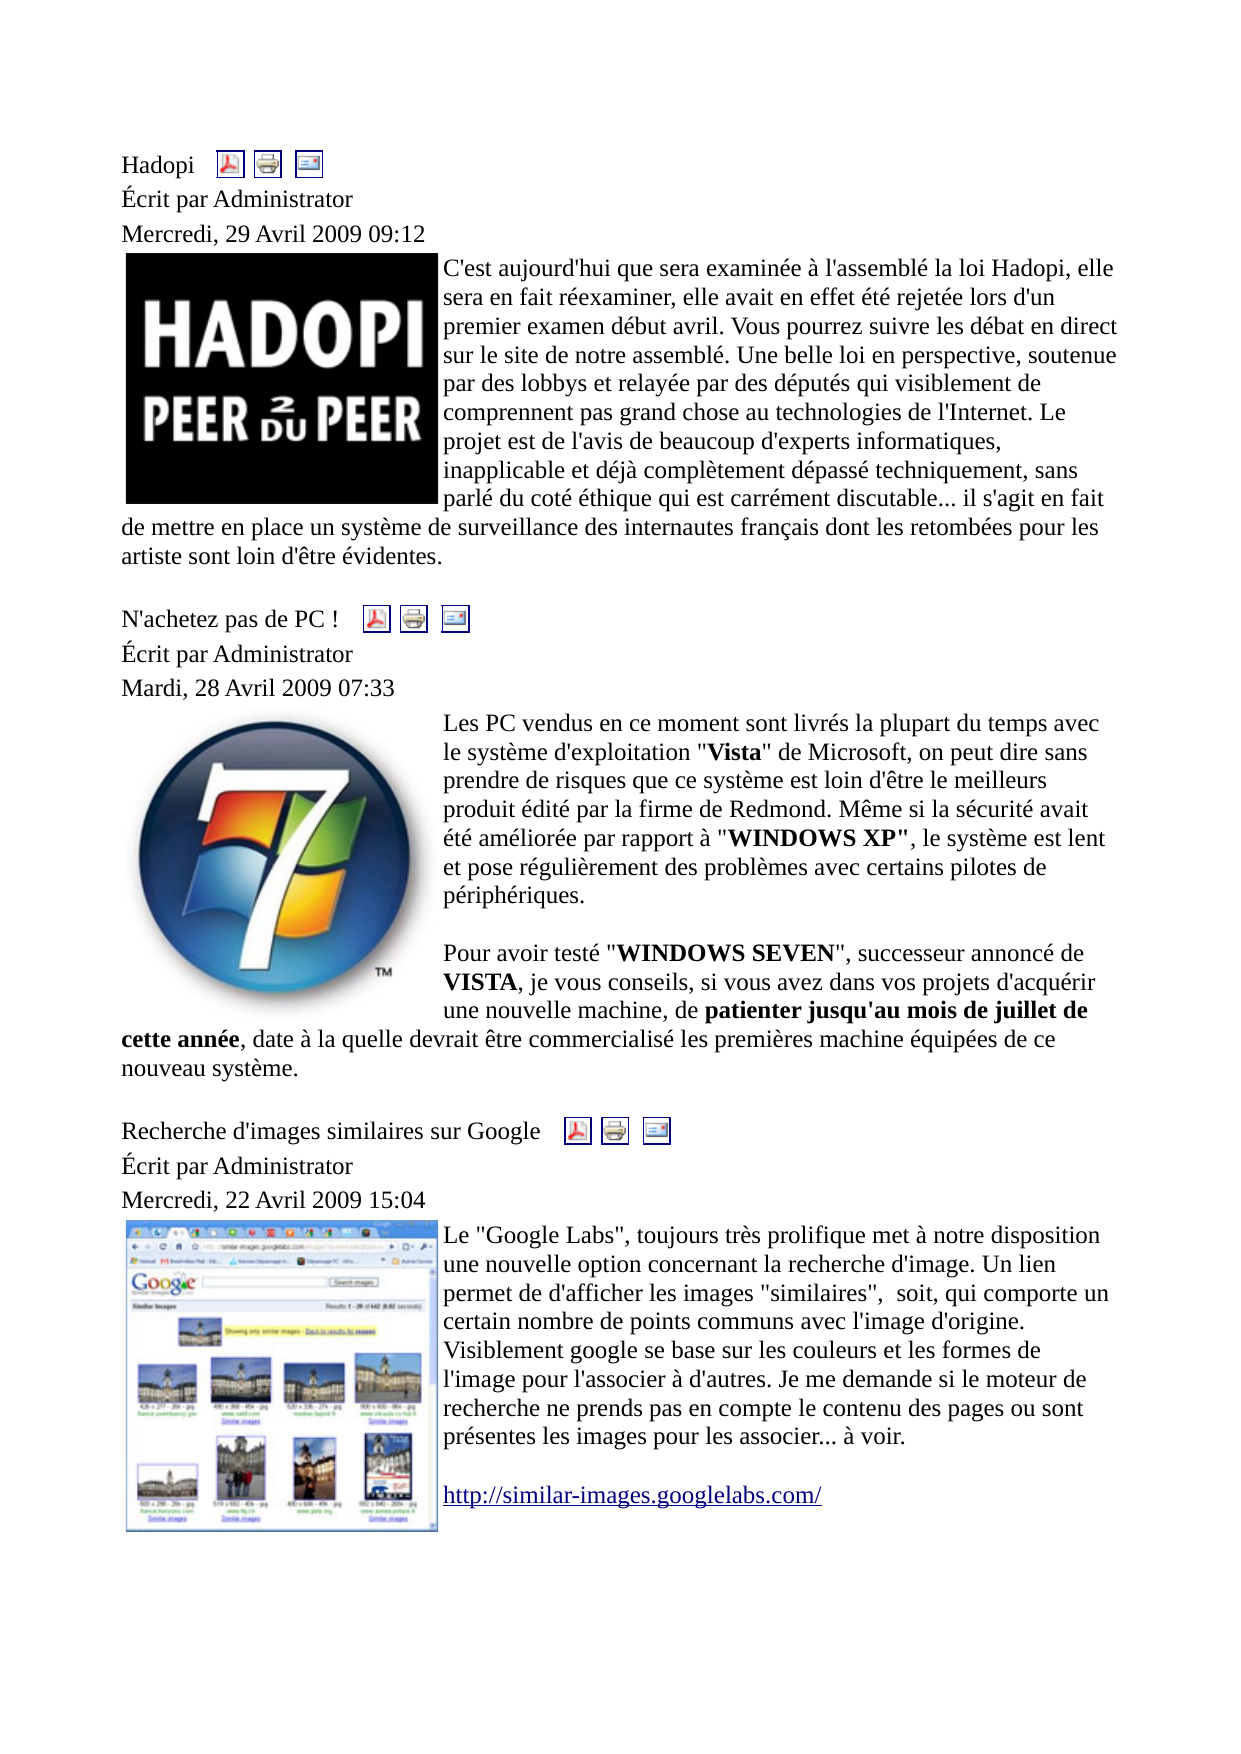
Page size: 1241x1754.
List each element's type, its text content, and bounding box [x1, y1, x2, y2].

picture [125, 708, 439, 1021]
picture [297, 152, 322, 177]
table_header Hadopi [118, 147, 210, 181]
table_cell C'est aujourd'hui que sera examinée à l'assemblé la loi Hadopi, elle sera en fait réexaminer, elle avait en effet été rejetée lors d'un premier examen début avril. Vous pourrez suivre les débat en direct sur le site de notre assemblé. Une belle loi en perspective, soutenue par des lobbys et relayée par des députés qui visiblement de comprennent pas grand chose au technologies de l'Internet. Le projet est de l'avis de beaucoup d'experts informatiques, inapplicable et déjà complètement dépassé techniquement, sans parlé du coté éthique qui est carrément discutable... il s'agit en fait de mettre en place un système de surveillance des internautes français dont les retombées pour les artiste sont loin d'être évidentes. [118, 251, 1122, 573]
picture [644, 1118, 669, 1143]
table_header Écrit par Administrator [118, 1148, 1122, 1183]
table_header N'achetez pas de PC ! [118, 601, 356, 636]
table_cell Mercredi, 22 Avril 2009 15:04 [118, 1183, 1122, 1217]
table_header [247, 147, 284, 181]
table_header Écrit par Administrator [118, 636, 1122, 671]
picture [566, 1118, 590, 1143]
table_header [356, 601, 393, 636]
picture [401, 606, 426, 631]
table_header [431, 601, 472, 636]
picture [443, 606, 468, 631]
table_cell Le "Google Labs", toujours très prolifique met à notre disposition une nouvelle option concernant la recherche d'image. Un lien permet de d'afficher les images "similaires", soit, qui comporte un certain nombre de points communs avec l'image d'origine. Visiblement google se base sur les couleurs et les formes de l'image pour l'associer à d'autres. Je me demande si le moteur de recherche ne prends pas en compte le contenu des pages ou sont présentes les images pour les associer... à voir. http://similar-images.googlelabs.com/ [118, 1217, 1122, 1541]
table_header [118, 1541, 1122, 1569]
picture [218, 152, 243, 177]
table_header Recherche d'images similaires sur Google [118, 1114, 558, 1148]
picture [255, 152, 280, 177]
table_header Écrit par Administrator [118, 181, 1122, 216]
table_header [326, 147, 1122, 181]
table_header [210, 147, 247, 181]
table_cell Les PC vendus en ce moment sont livrés la plupart du temps avec le système d'exploitation "Vista" de Microsoft, on peut dire sans prendre de risques que ce système est loin d'être le meilleurs produit édité par la firme de Redmond. Même si la sécurité avait été améliorée par rapport à "WINDOWS XP", le système est lent et pose régulièrement des problèmes avec certains pilotes de périphériques. Pour avoir testé "WINDOWS SEVEN", successeur annoncé de VISTA, je vous conseils, si vous avez dans vos projets d'acquérir une nouvelle machine, de patienter jusqu'au mois de juillet de cette année, date à la quelle devrait être commercialisé les premières machine équipées de ce nouveau système. [118, 705, 1122, 1085]
table_header [595, 1114, 632, 1148]
table_header [118, 1085, 1122, 1148]
table_header [394, 601, 431, 636]
table_cell Mardi, 28 Avril 2009 07:33 [118, 671, 1122, 705]
picture [125, 253, 439, 504]
table_cell Mercredi, 29 Avril 2009 09:12 [118, 216, 1122, 251]
table_header [632, 1114, 674, 1148]
table_header [118, 573, 1122, 601]
table_header [472, 601, 1122, 636]
table_header [284, 147, 326, 181]
picture [603, 1118, 628, 1143]
table_header [558, 1114, 595, 1148]
picture [364, 606, 389, 631]
picture [125, 1220, 439, 1532]
